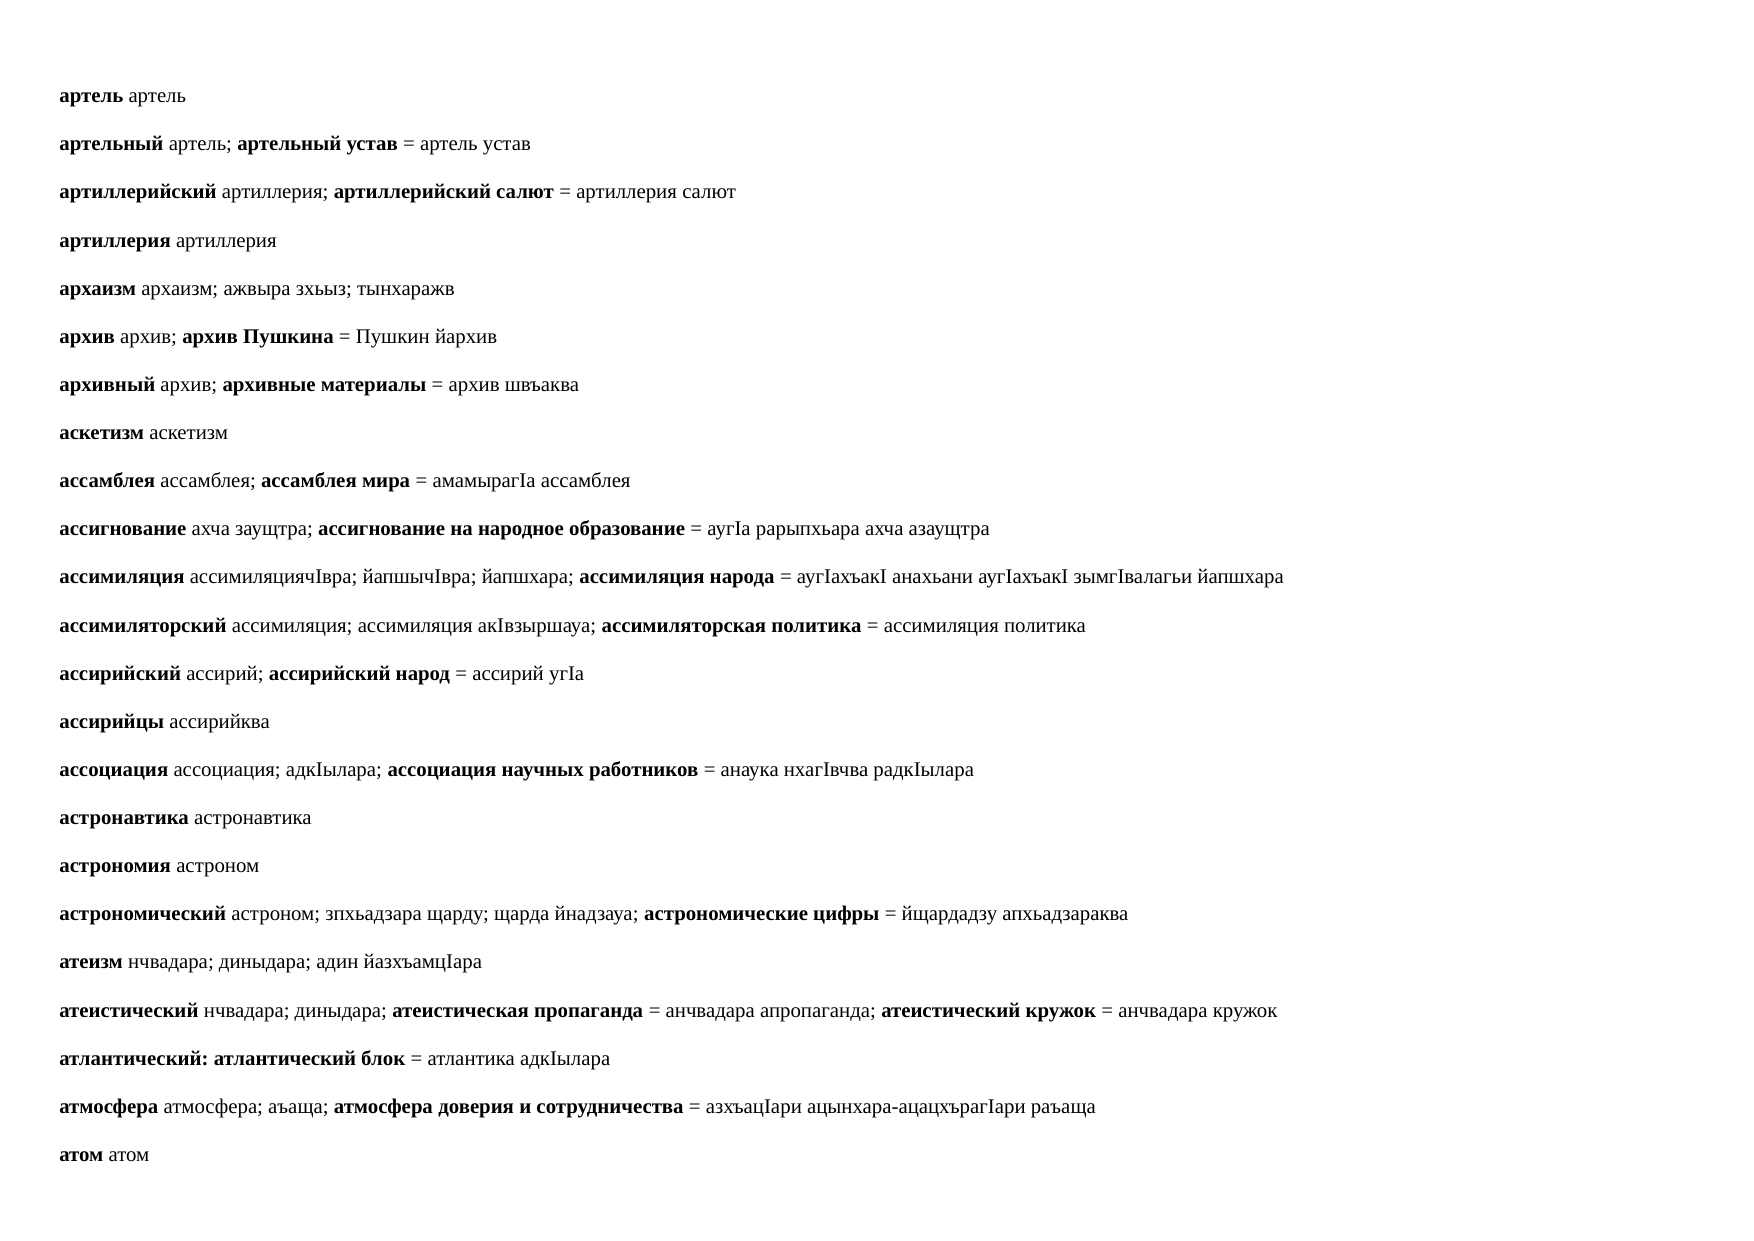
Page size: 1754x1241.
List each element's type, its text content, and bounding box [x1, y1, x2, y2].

text архивный архив; архивные материалы = архив швъаква [59, 372, 1695, 396]
text ассирийцы ассирийква [59, 709, 1695, 733]
text аскетизм аскетизм [59, 420, 1695, 444]
text артиллерия артиллерия [59, 227, 1695, 252]
text атеистический нчвадара; диныдара; атеистическая пропаганда = анчвадара апропаганда; атеистический кружок = анчвадара кружок [59, 997, 1695, 1022]
text артиллерийский артиллерия; артиллерийский салют = артиллерия салют [59, 179, 1695, 203]
text артель артель [59, 83, 1695, 107]
text атлантический: атлантический блок = атлантика адкIылара [59, 1046, 1695, 1070]
text архив архив; архив Пушкина = Пушкин йархив [59, 324, 1695, 348]
text атом атом [59, 1142, 1695, 1166]
text астронавтика астронавтика [59, 805, 1695, 829]
text атмосфера атмосфера; аъаща; атмосфера доверия и сотрудничества = азхъацIари ацынхара-ацацхърагIари раъаща [59, 1094, 1695, 1118]
text архаизм архаизм; ажвыра зхьыз; тынхаражв [59, 276, 1695, 300]
text астрономический астроном; зпхьадзара щарду; щарда йнадзауа; астрономические цифры = йщардадзу апхьадзараква [59, 901, 1695, 925]
text артельный артель; артельный устав = артель устав [59, 131, 1695, 155]
text астрономия астроном [59, 853, 1695, 877]
text ассигнование ахча заущтра; ассигнование на народное образование = аугIа рарыпхьара ахча азаущтра [59, 516, 1695, 540]
text ассирийский ассирий; ассирийский народ = ассирий угIа [59, 661, 1695, 685]
text атеизм нчвадара; диныдара; адин йазхъамцIара [59, 949, 1695, 973]
text ассоциация ассоциация; адкIылара; ассоциация научных работников = анаука нхагIвчва радкIылара [59, 757, 1695, 781]
text ассимиляторский ассимиляция; ассимиляция акIвзыршауа; ассимиляторская политика = ассимиляция политика [59, 612, 1695, 637]
text ассамблея ассамблея; ассамблея мира = амамырагIа ассамблея [59, 468, 1695, 492]
text ассимиляция ассимиляциячIвра; йапшычIвра; йапшхара; ассимиляция народа = аугIахъакI анахьани аугIахъакI зымгIвалагьи йапшхара [59, 564, 1695, 588]
